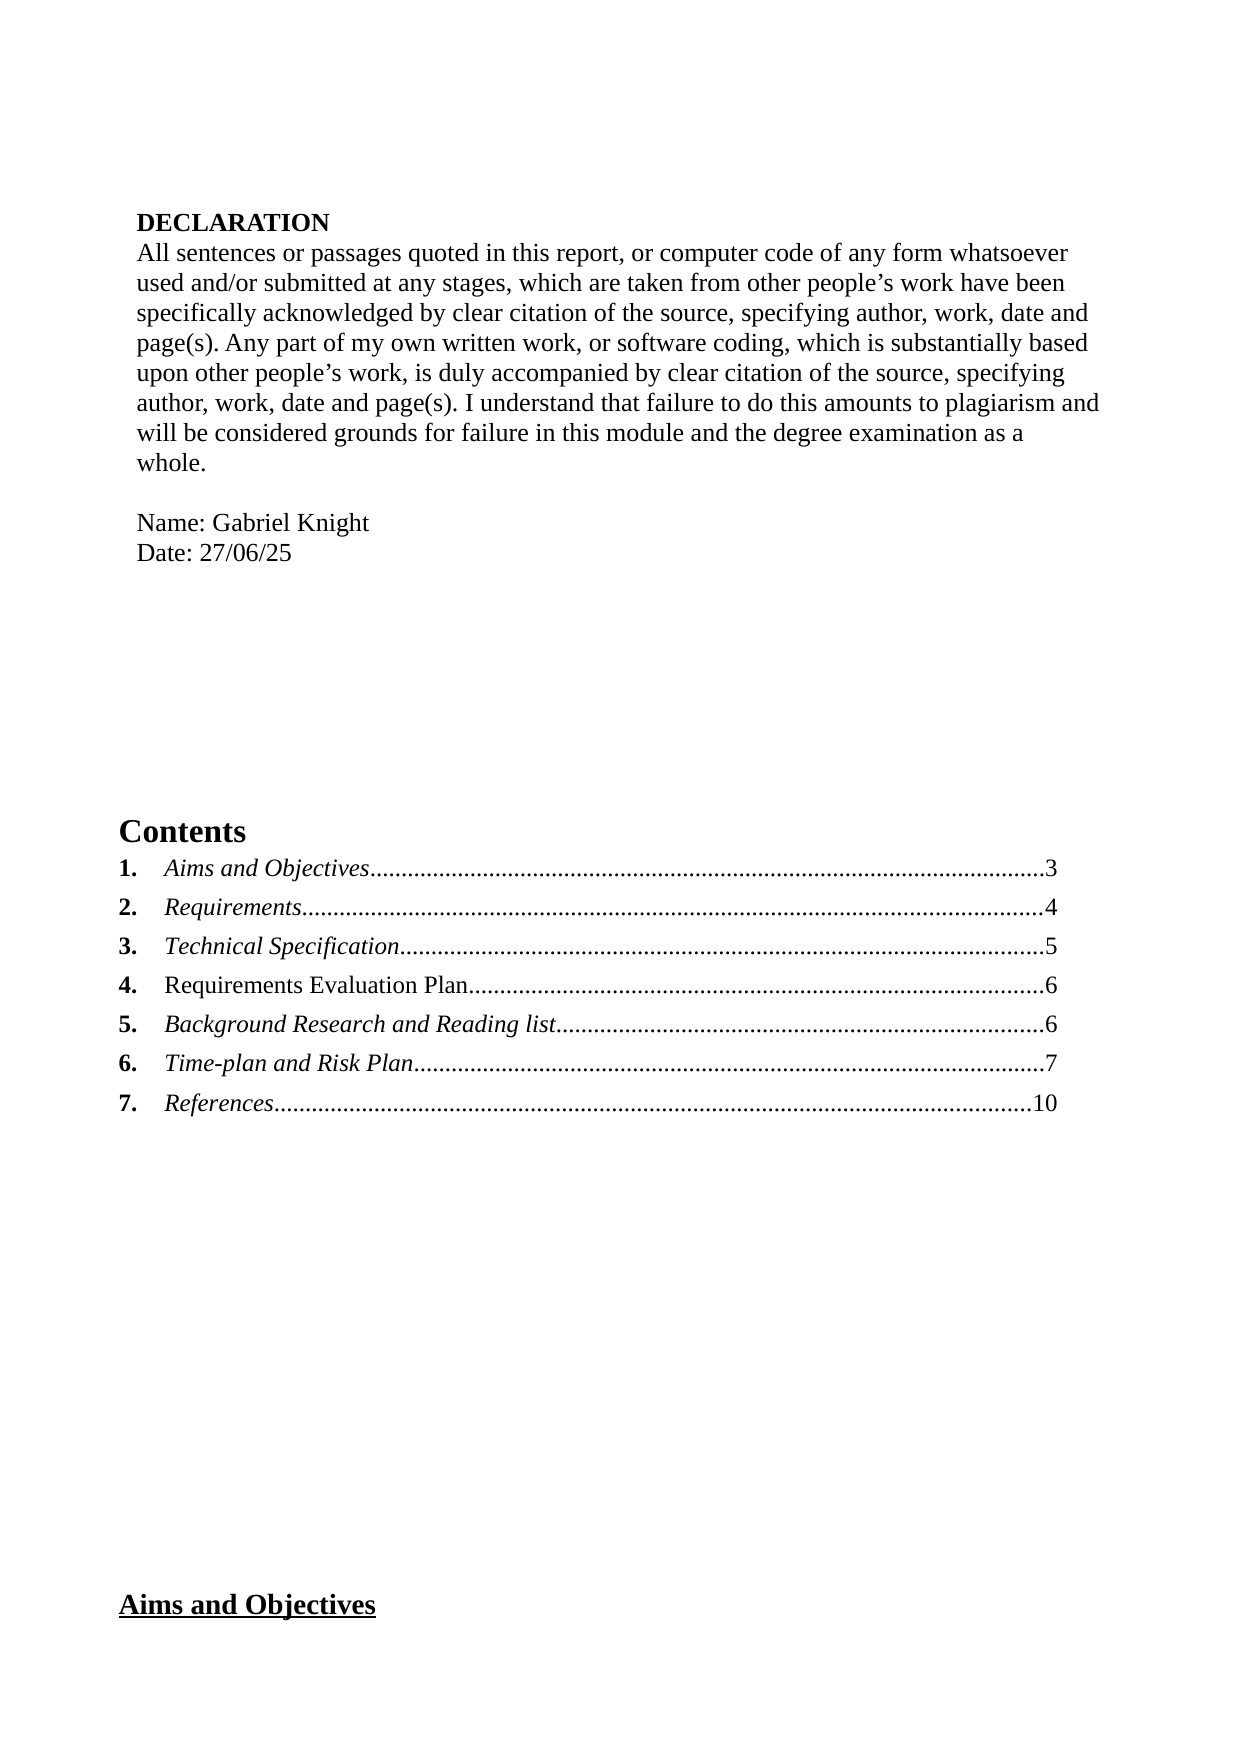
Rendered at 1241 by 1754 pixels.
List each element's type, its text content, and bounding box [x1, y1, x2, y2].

subtitle Contents [118, 811, 1122, 849]
text Aims and Objectives [118, 1587, 1122, 1620]
text 3. Technical Specification 5 [118, 931, 1122, 960]
text 1. Aims and Objectives 3 [118, 853, 1122, 881]
text 7. References 10 [118, 1088, 1122, 1116]
text 6. Time-plan and Risk Plan 7 [118, 1048, 1122, 1077]
text 5. Background Research and Reading list 6 [118, 1009, 1122, 1038]
text 4. Requirements Evaluation Plan 6 [118, 970, 1122, 999]
text 2. Requirements 4 [118, 892, 1122, 921]
